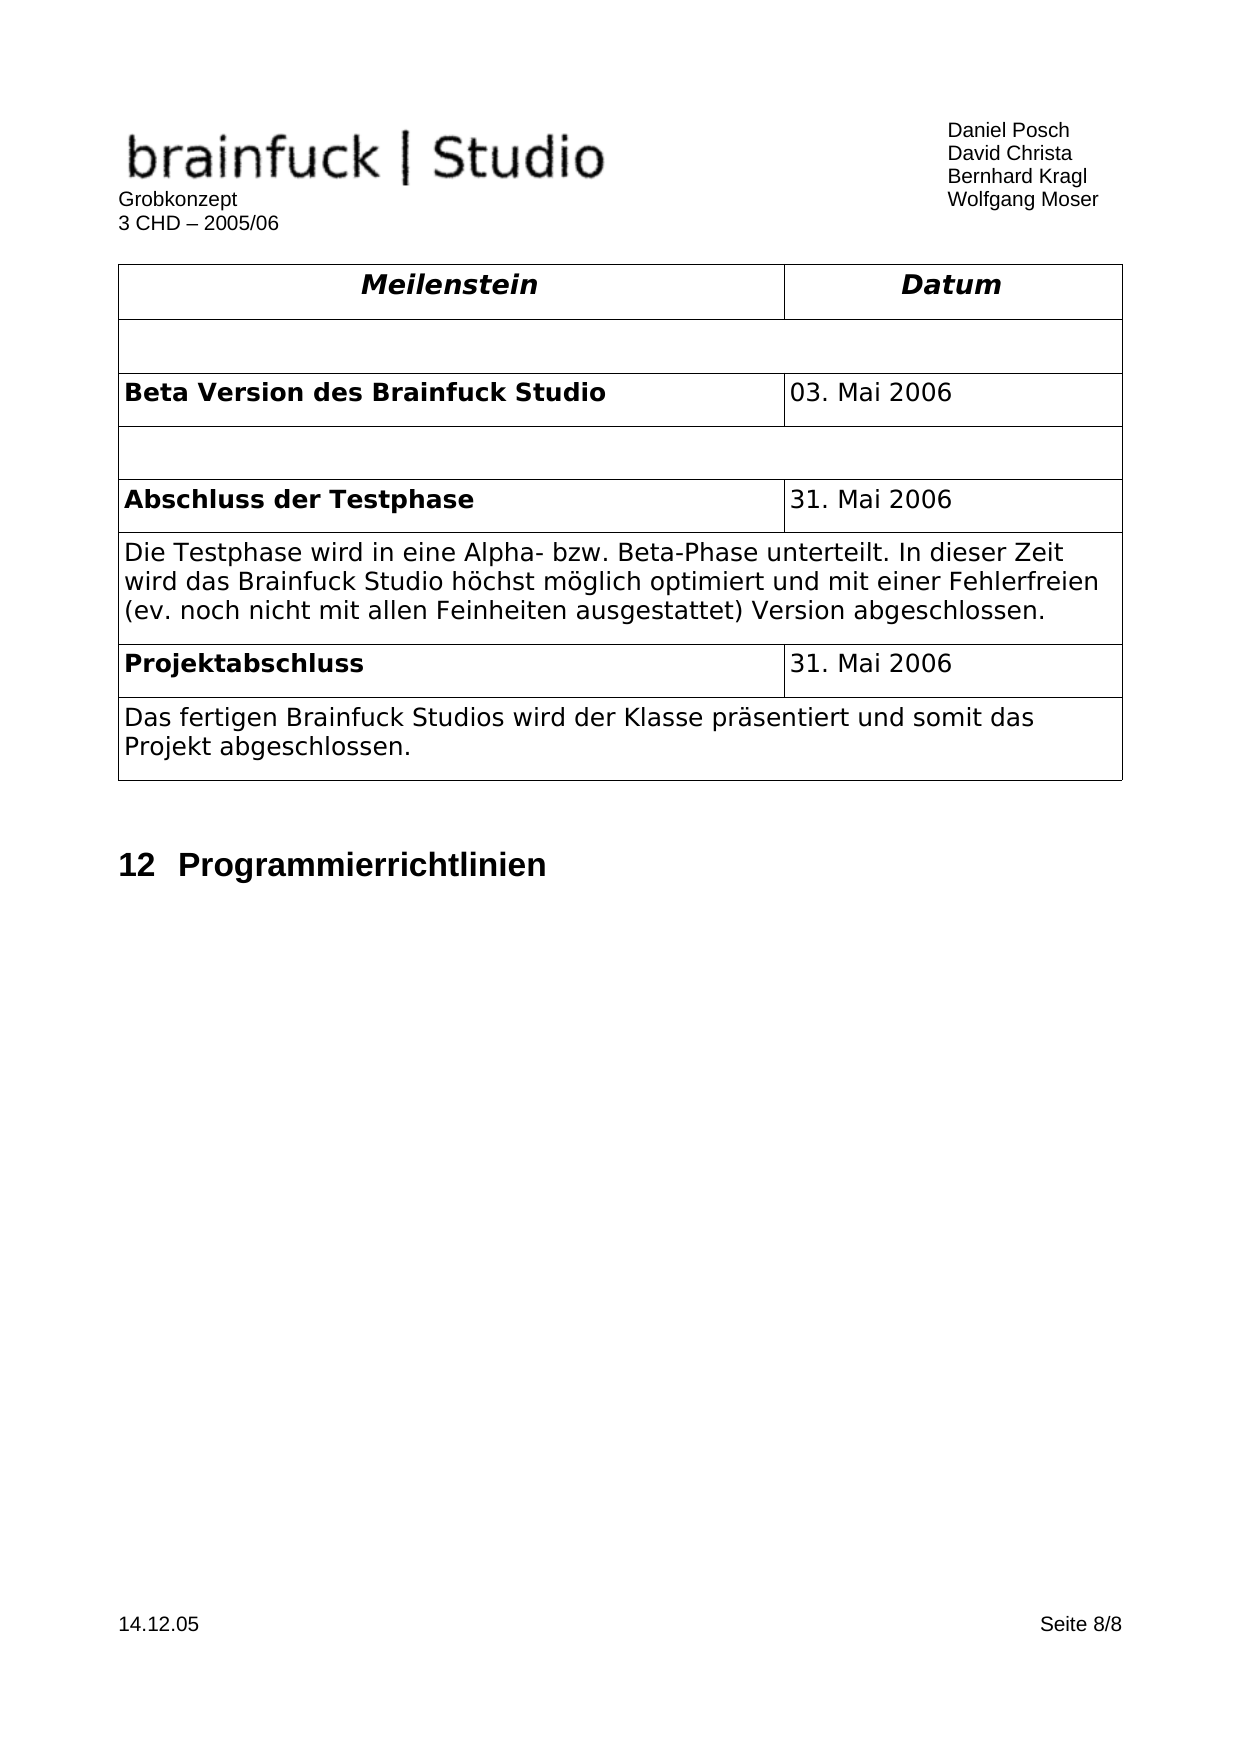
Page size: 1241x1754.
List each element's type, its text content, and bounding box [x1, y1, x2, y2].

table_cell Abschluss der Testphase [119, 480, 784, 532]
picture [118, 118, 609, 187]
table_header Meilenstein [119, 265, 784, 319]
table_cell [119, 427, 1122, 479]
table_cell 31. Mai 2006 [785, 645, 1122, 697]
table_cell Die Testphase wird in eine Alpha- bzw. Beta-Phase unterteilt. In dieser Zeit wird das Brainfuck Studio höchst möglich optimiert und mit einer Fehlerfreien (ev. noch nicht mit allen Feinheiten ausgestattet) Version abgeschlossen. [119, 533, 1122, 644]
table_cell Das fertigen Brainfuck Studios wird der Klasse präsentiert und somit das Projekt abgeschlossen. [119, 698, 1122, 779]
table_cell Projektabschluss [119, 645, 784, 697]
table_cell 03. Mai 2006 [785, 374, 1122, 426]
table_header Datum [785, 265, 1122, 319]
subtitle Programmierrichtlinien [118, 846, 1122, 884]
table_cell 31. Mai 2006 [785, 480, 1122, 532]
table_cell [119, 320, 1122, 373]
table_cell Beta Version des Brainfuck Studio [119, 374, 784, 426]
